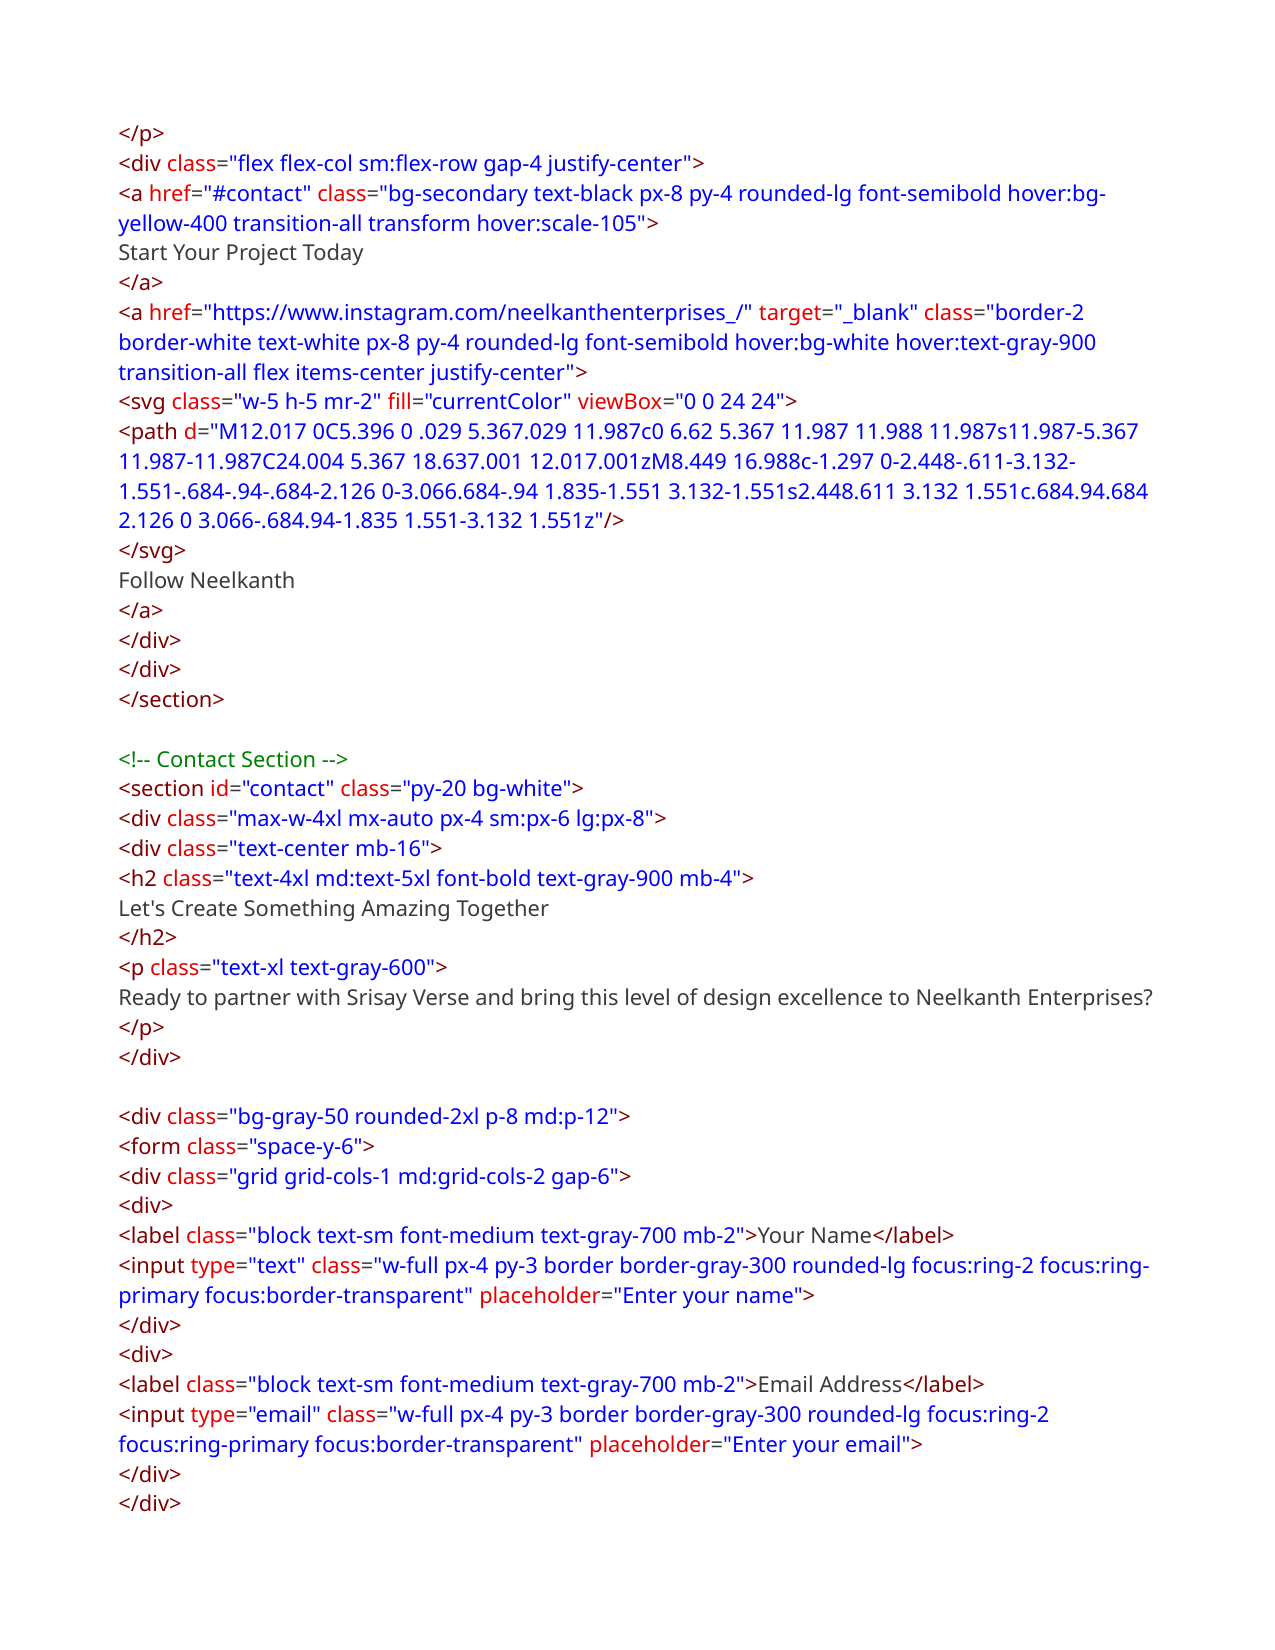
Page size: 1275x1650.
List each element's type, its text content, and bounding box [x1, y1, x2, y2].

text <div> [118, 1339, 1157, 1369]
text </a> [118, 267, 1157, 297]
text <svg class="w-5 h-5 mr-2" fill="currentColor" viewBox="0 0 24 24"> [118, 386, 1157, 416]
text <div> [118, 1190, 1157, 1220]
text </div> [118, 1042, 1157, 1071]
text Follow Neelkanth [118, 565, 1157, 595]
text <section id="contact" class="py-20 bg-white"> [118, 773, 1157, 803]
text <label class="block text-sm font-medium text-gray-700 mb-2">Email Address</label> [118, 1369, 1157, 1399]
text <div class="bg-gray-50 rounded-2xl p-8 md:p-12"> [118, 1101, 1157, 1131]
text <path d="M12.017 0C5.396 0 .029 5.367.029 11.987c0 6.62 5.367 11.987 11.988 11.987s11.987-5.367 11.987-11.987C24.004 5.367 18.637.001 12.017.001zM8.449 16.988c-1.297 0-2.448-.611-3.132-1.551-.684-.94-.684-2.126 0-3.066.684-.94 1.835-1.551 3.132-1.551s2.448.611 3.132 1.551c.684.94.684 2.126 0 3.066-.684.94-1.835 1.551-3.132 1.551z"/> [118, 416, 1157, 535]
text <div class="text-center mb-16"> [118, 833, 1157, 863]
text </svg> [118, 535, 1157, 565]
text </p> [118, 118, 1157, 148]
text </div> [118, 624, 1157, 654]
text </section> [118, 684, 1157, 714]
text Start Your Project Today [118, 237, 1157, 267]
text <div class="max-w-4xl mx-auto px-4 sm:px-6 lg:px-8"> [118, 803, 1157, 833]
text </div> [118, 1458, 1157, 1488]
text <a href="#contact" class="bg-secondary text-black px-8 py-4 rounded-lg font-semibold hover:bg-yellow-400 transition-all transform hover:scale-105"> [118, 178, 1157, 237]
text </div> [118, 654, 1157, 684]
text </a> [118, 595, 1157, 624]
text <input type="text" class="w-full px-4 py-3 border border-gray-300 rounded-lg focus:ring-2 focus:ring-primary focus:border-transparent" placeholder="Enter your name"> [118, 1250, 1157, 1309]
text Ready to partner with Srisay Verse and bring this level of design excellence to Neelkanth Enterprises? [118, 982, 1157, 1012]
text <a href="https://www.instagram.com/neelkanthenterprises_/" target="_blank" class="border-2 border-white text-white px-8 py-4 rounded-lg font-semibold hover:bg-white hover:text-gray-900 transition-all flex items-center justify-center"> [118, 297, 1157, 386]
text </p> [118, 1012, 1157, 1042]
text </h2> [118, 922, 1157, 952]
text Let's Create Something Amazing Together [118, 893, 1157, 922]
text <label class="block text-sm font-medium text-gray-700 mb-2">Your Name</label> [118, 1220, 1157, 1250]
text </div> [118, 1488, 1157, 1518]
text <div class="flex flex-col sm:flex-row gap-4 justify-center"> [118, 148, 1157, 178]
text <div class="grid grid-cols-1 md:grid-cols-2 gap-6"> [118, 1161, 1157, 1190]
text <!-- Contact Section --> [118, 744, 1157, 773]
text </div> [118, 1309, 1157, 1339]
text <form class="space-y-6"> [118, 1131, 1157, 1161]
text <p class="text-xl text-gray-600"> [118, 952, 1157, 982]
text <h2 class="text-4xl md:text-5xl font-bold text-gray-900 mb-4"> [118, 863, 1157, 893]
text <input type="email" class="w-full px-4 py-3 border border-gray-300 rounded-lg focus:ring-2 focus:ring-primary focus:border-transparent" placeholder="Enter your email"> [118, 1399, 1157, 1458]
